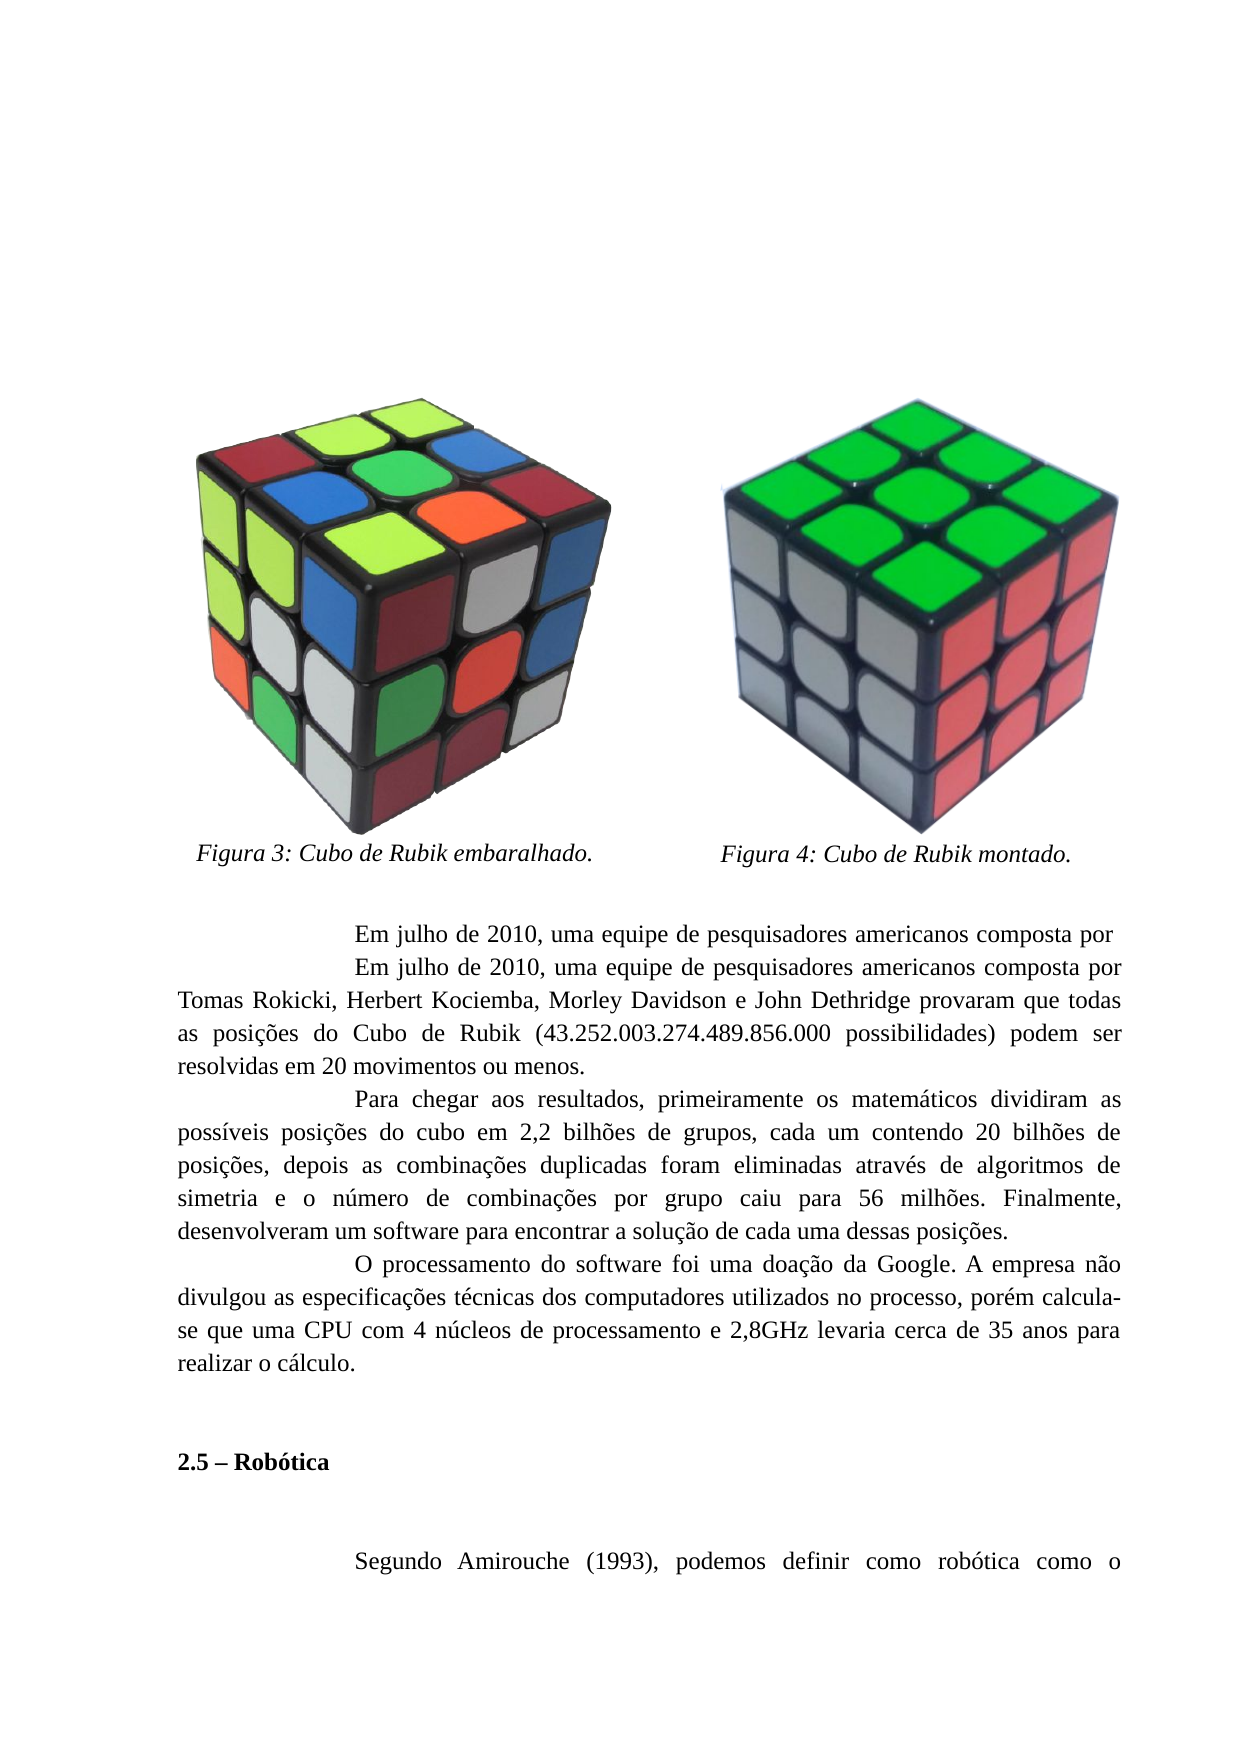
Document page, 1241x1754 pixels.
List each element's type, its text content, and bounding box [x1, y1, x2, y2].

text 2.5 – Robótica [177, 1447, 1122, 1476]
text Em julho de 2010, uma equipe de pesquisadores americanos composta por Em julho de 2010, uma equipe de pesquisadores americanos composta por Tomas Rokicki, Herbert Kociemba, Morley Davidson e John Dethridge provaram que todas as posições do Cubo de Rubik (43.252.003.274.489.856.000 possibilidades) podem ser resolvidas em 20 movimentos ou menos. [177, 919, 1122, 1080]
text Segundo Amirouche (1993), podemos definir como robótica como o [177, 1546, 1122, 1575]
picture [196, 397, 612, 835]
picture [720, 397, 1120, 835]
text Figura 4: Cubo de Rubik montado. [720, 835, 1119, 868]
text O processamento do software foi uma doação da Google. A empresa não divulgou as especificações técnicas dos computadores utilizados no processo, porém calcula-se que uma CPU com 4 núcleos de processamento e 2,8GHz levaria cerca de 35 anos para realizar o cálculo. [177, 1249, 1122, 1377]
text Figura 3: Cubo de Rubik embaralhado. [196, 835, 612, 867]
text Para chegar aos resultados, primeiramente os matemáticos dividiram as possíveis posições do cubo em 2,2 bilhões de grupos, cada um contendo 20 bilhões de posições, depois as combinações duplicadas foram eliminadas através de algoritmos de simetria e o número de combinações por grupo caiu para 56 milhões. Finalmente, desenvolveram um software para encontrar a solução de cada uma dessas posições. [177, 1084, 1122, 1245]
